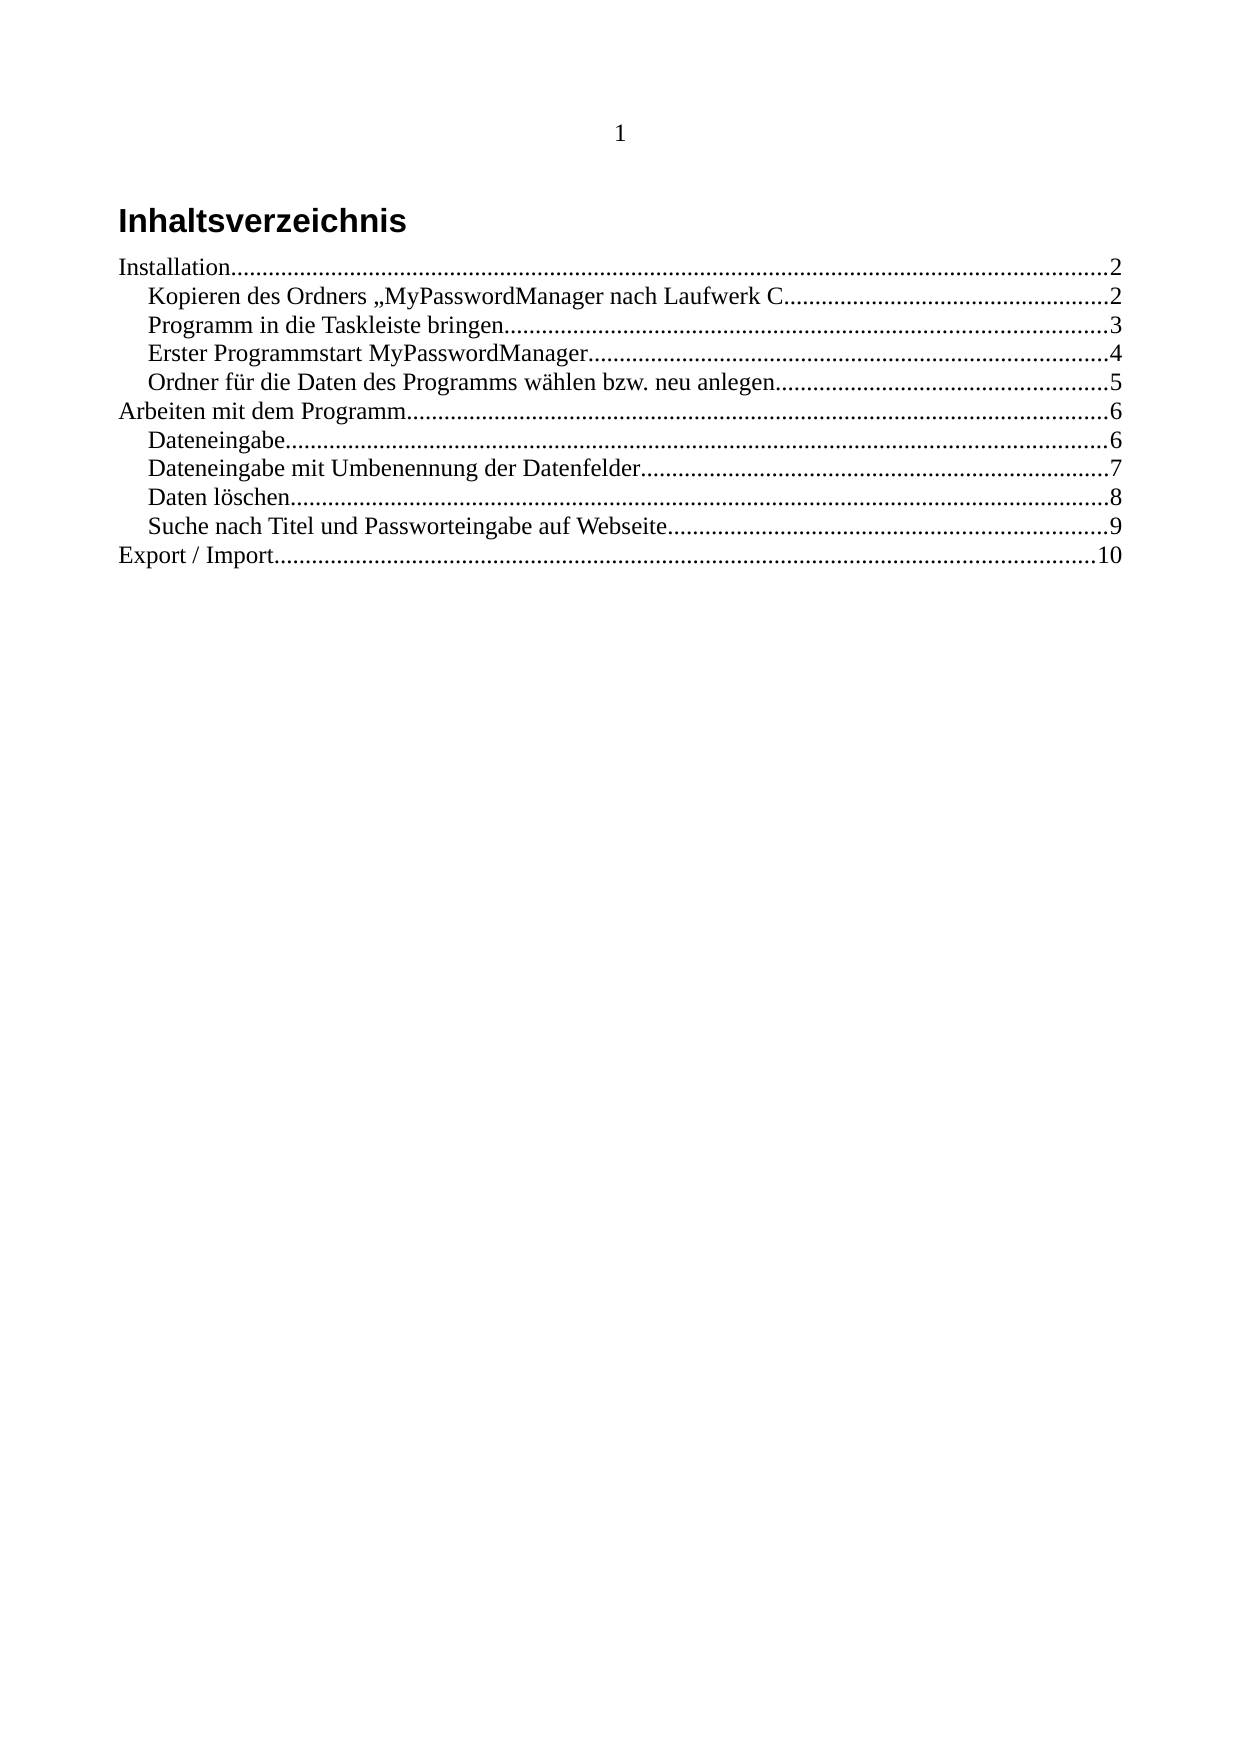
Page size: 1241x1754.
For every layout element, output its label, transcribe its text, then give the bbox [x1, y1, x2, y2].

text Installation 2 [118, 252, 1122, 281]
text Dateneingabe 6 [148, 425, 1122, 453]
text Suche nach Titel und Passworteingabe auf Webseite 9 [148, 511, 1122, 540]
text Kopieren des Ordners „MyPasswordManager nach Laufwerk C 2 [148, 281, 1122, 310]
text Ordner für die Daten des Programms wählen bzw. neu anlegen 5 [148, 367, 1122, 396]
text Daten löschen 8 [148, 482, 1122, 511]
text Programm in die Taskleiste bringen 3 [148, 310, 1122, 338]
text Dateneingabe mit Umbenennung der Datenfelder 7 [148, 453, 1122, 482]
text Export / Import 10 [118, 540, 1122, 568]
text Arbeiten mit dem Programm 6 [118, 396, 1122, 425]
text Erster Programmstart MyPasswordManager 4 [148, 338, 1122, 367]
subtitle Inhaltsverzeichnis [118, 201, 1122, 240]
